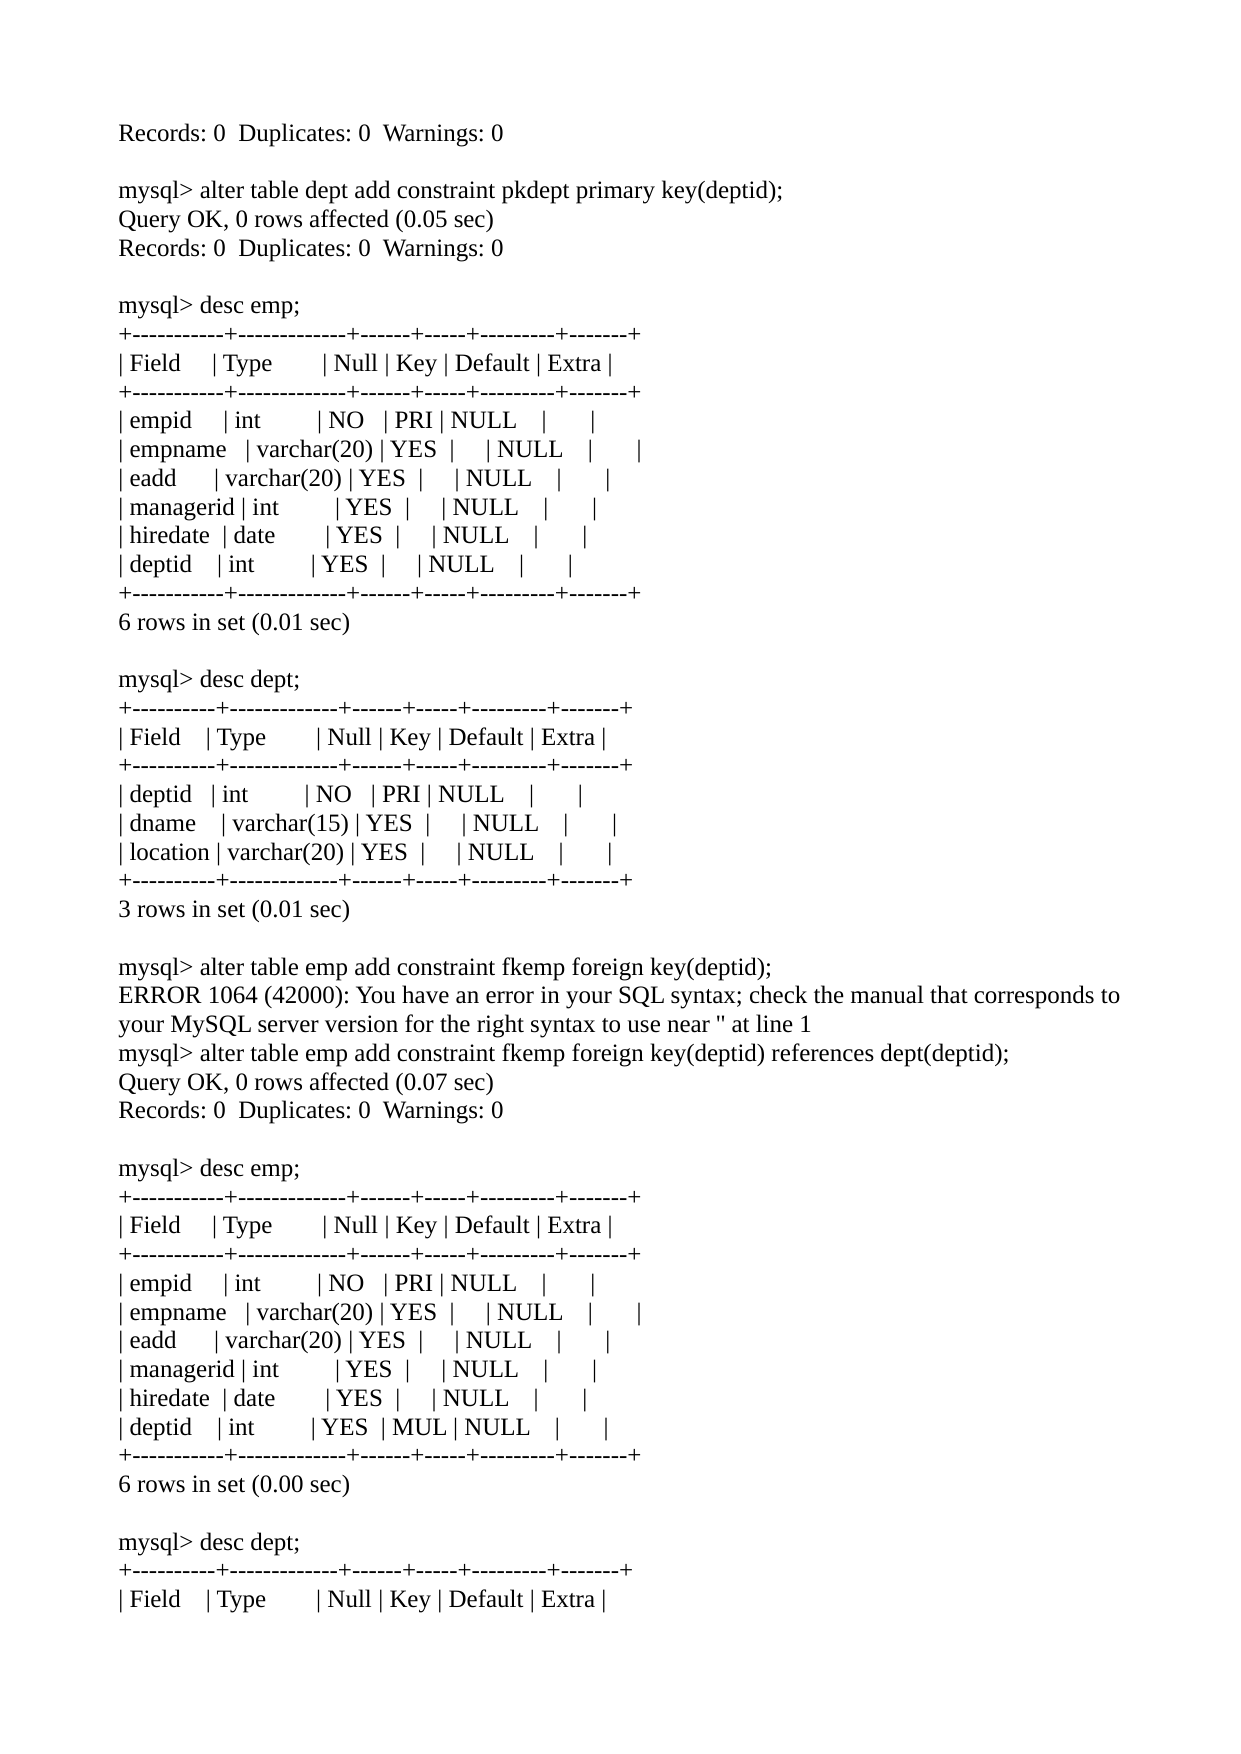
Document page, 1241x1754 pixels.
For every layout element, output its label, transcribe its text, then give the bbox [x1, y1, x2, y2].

text mysql> alter table emp add constraint fkemp foreign key(deptid); [118, 952, 1122, 981]
text | empname | varchar(20) | YES | | NULL | | [118, 434, 1122, 463]
text | eadd | varchar(20) | YES | | NULL | | [118, 1326, 1122, 1354]
text | empid | int | NO | PRI | NULL | | [118, 1268, 1122, 1297]
text Query OK, 0 rows affected (0.07 sec) [118, 1067, 1122, 1096]
text mysql> desc emp; [118, 1153, 1122, 1182]
text +-----------+-------------+------+-----+---------+-------+ [118, 1239, 1122, 1268]
text | hiredate | date | YES | | NULL | | [118, 521, 1122, 549]
text +-----------+-------------+------+-----+---------+-------+ [118, 319, 1122, 348]
text 3 rows in set (0.01 sec) [118, 894, 1122, 923]
text mysql> desc emp; [118, 291, 1122, 319]
text | dname | varchar(15) | YES | | NULL | | [118, 808, 1122, 837]
text +-----------+-------------+------+-----+---------+-------+ [118, 377, 1122, 406]
text 6 rows in set (0.00 sec) [118, 1469, 1122, 1498]
text mysql> desc dept; [118, 664, 1122, 693]
text +----------+-------------+------+-----+---------+-------+ [118, 866, 1122, 894]
text | empid | int | NO | PRI | NULL | | [118, 406, 1122, 434]
text Records: 0 Duplicates: 0 Warnings: 0 [118, 118, 1122, 147]
text | deptid | int | YES | | NULL | | [118, 549, 1122, 578]
text 6 rows in set (0.01 sec) [118, 607, 1122, 636]
text | hiredate | date | YES | | NULL | | [118, 1383, 1122, 1412]
text | deptid | int | NO | PRI | NULL | | [118, 779, 1122, 808]
text | managerid | int | YES | | NULL | | [118, 492, 1122, 521]
text +----------+-------------+------+-----+---------+-------+ [118, 1556, 1122, 1584]
text mysql> alter table dept add constraint pkdept primary key(deptid); [118, 176, 1122, 204]
text | deptid | int | YES | MUL | NULL | | [118, 1412, 1122, 1441]
text Query OK, 0 rows affected (0.05 sec) [118, 204, 1122, 233]
text +----------+-------------+------+-----+---------+-------+ [118, 751, 1122, 779]
text | Field | Type | Null | Key | Default | Extra | [118, 1211, 1122, 1239]
text | location | varchar(20) | YES | | NULL | | [118, 837, 1122, 866]
text Records: 0 Duplicates: 0 Warnings: 0 [118, 1096, 1122, 1124]
text +-----------+-------------+------+-----+---------+-------+ [118, 578, 1122, 607]
text Records: 0 Duplicates: 0 Warnings: 0 [118, 233, 1122, 262]
text | Field | Type | Null | Key | Default | Extra | [118, 1584, 1122, 1613]
text +-----------+-------------+------+-----+---------+-------+ [118, 1182, 1122, 1211]
text ERROR 1064 (42000): You have an error in your SQL syntax; check the manual that corresponds to your MySQL server version for the right syntax to use near '' at line 1 [118, 981, 1122, 1038]
text | Field | Type | Null | Key | Default | Extra | [118, 722, 1122, 751]
text +----------+-------------+------+-----+---------+-------+ [118, 693, 1122, 722]
text | Field | Type | Null | Key | Default | Extra | [118, 348, 1122, 377]
text | eadd | varchar(20) | YES | | NULL | | [118, 463, 1122, 492]
text +-----------+-------------+------+-----+---------+-------+ [118, 1441, 1122, 1469]
text mysql> alter table emp add constraint fkemp foreign key(deptid) references dept(deptid); [118, 1038, 1122, 1067]
text | empname | varchar(20) | YES | | NULL | | [118, 1297, 1122, 1326]
text mysql> desc dept; [118, 1527, 1122, 1556]
text | managerid | int | YES | | NULL | | [118, 1354, 1122, 1383]
